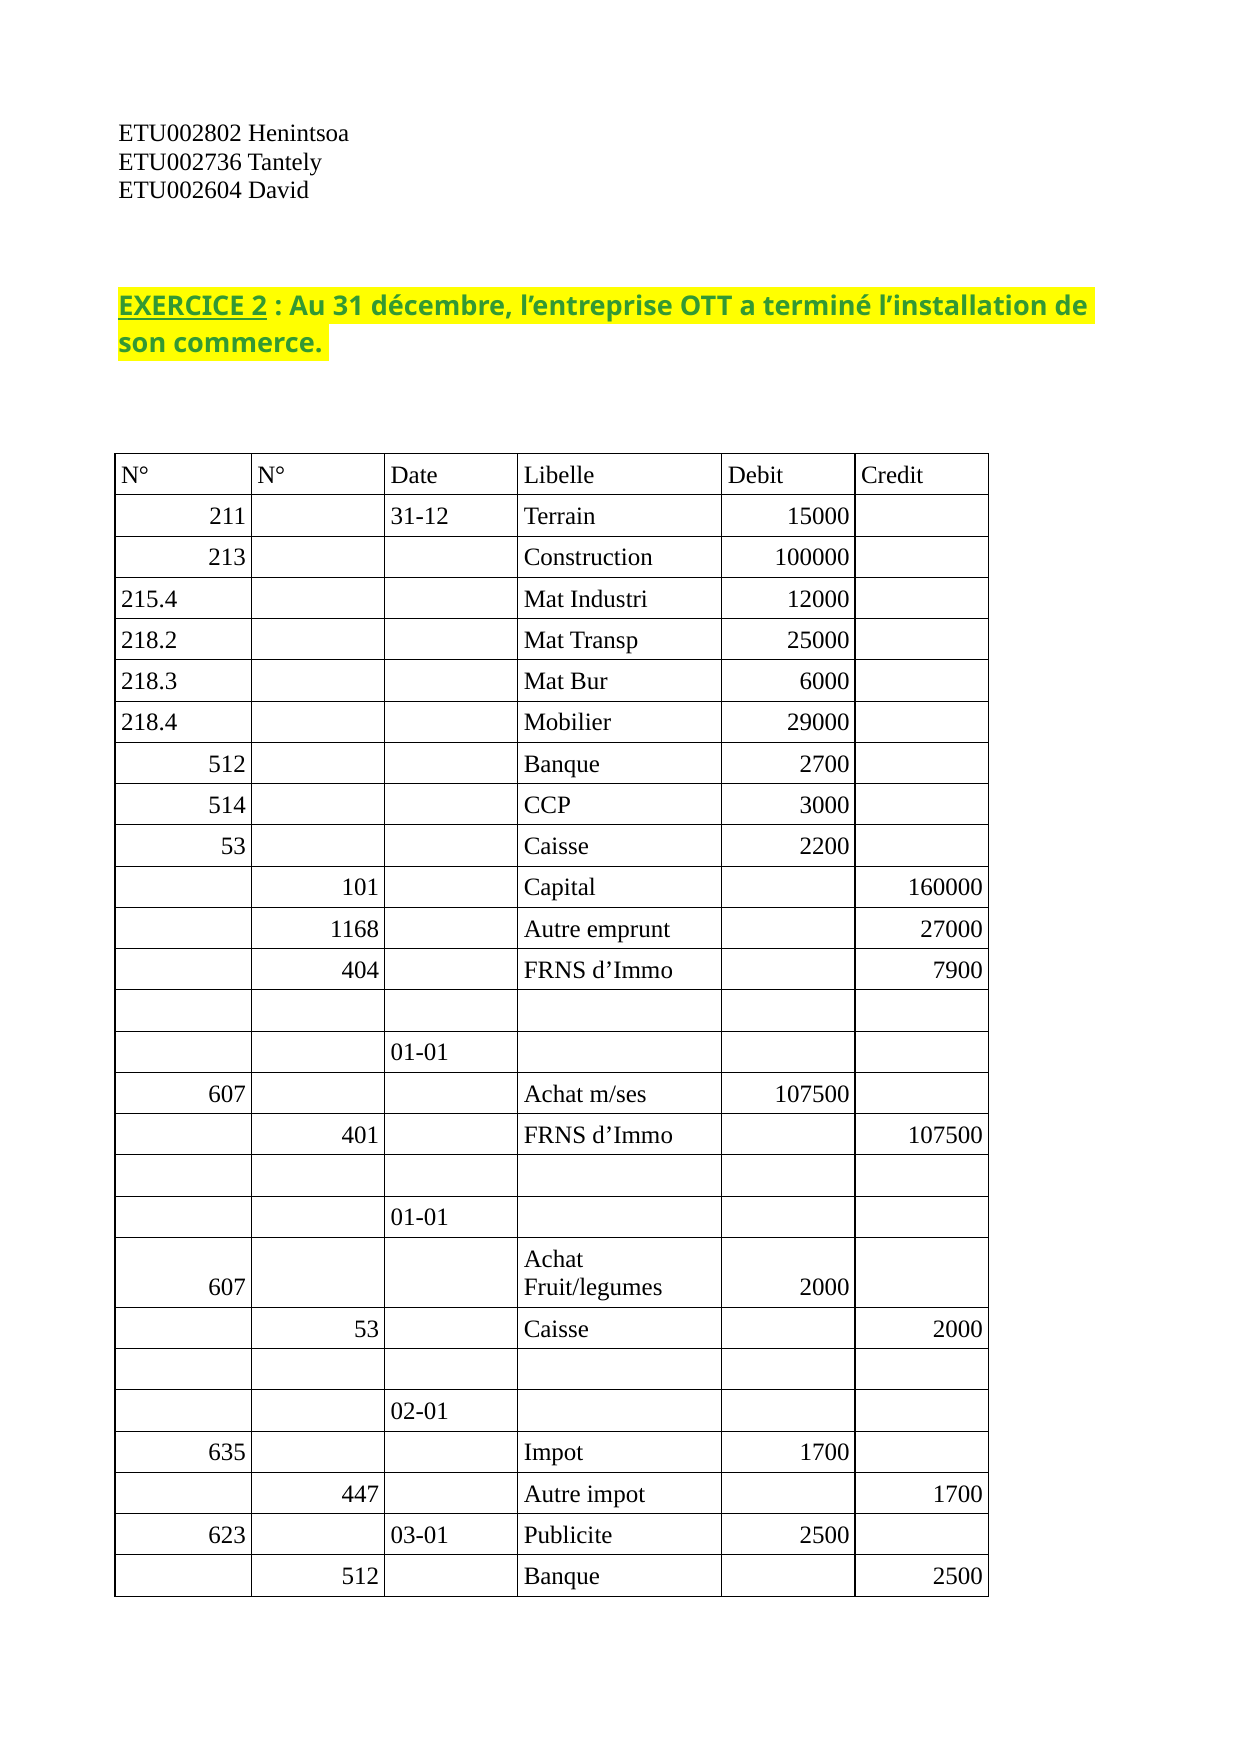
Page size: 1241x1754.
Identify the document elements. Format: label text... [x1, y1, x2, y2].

table_cell Achat Fruit/legumes [518, 1238, 721, 1307]
table_cell [856, 495, 988, 536]
table_cell [252, 1032, 384, 1072]
table_cell [856, 1514, 988, 1554]
table_cell [856, 1349, 988, 1389]
text ETU002736 Tantely [118, 147, 1122, 176]
table_cell [518, 1032, 721, 1072]
table_cell [385, 537, 517, 577]
table_cell 107500 [722, 1073, 854, 1113]
table_cell 107500 [856, 1114, 988, 1154]
table_cell 404 [252, 949, 384, 989]
table_cell [518, 990, 721, 1031]
table_cell Construction [518, 537, 721, 577]
table_cell [856, 1238, 988, 1307]
table_cell [385, 1308, 517, 1348]
table_cell 1700 [856, 1473, 988, 1513]
table_cell [385, 1238, 517, 1307]
table_cell [385, 1155, 517, 1196]
table_cell [116, 1114, 251, 1154]
table_cell Autre emprunt [518, 908, 721, 948]
table_cell [252, 537, 384, 577]
table_cell [385, 990, 517, 1031]
table_cell [116, 1308, 251, 1348]
table_cell [385, 1073, 517, 1113]
table_cell 607 [116, 1238, 251, 1307]
table_cell 2000 [856, 1308, 988, 1348]
table_cell [856, 1197, 988, 1237]
table_cell [518, 1155, 721, 1196]
table_cell 1700 [722, 1432, 854, 1472]
table_cell [116, 908, 251, 948]
table_cell [252, 1514, 384, 1554]
table_cell [252, 578, 384, 618]
table_cell [252, 990, 384, 1031]
table_cell [252, 1155, 384, 1196]
table_cell 218.3 [116, 660, 251, 701]
table_cell [385, 825, 517, 866]
table_cell [856, 743, 988, 783]
table_cell [385, 1473, 517, 1513]
table_cell 607 [116, 1073, 251, 1113]
table_cell [385, 660, 517, 701]
table_cell Terrain [518, 495, 721, 536]
table_cell 447 [252, 1473, 384, 1513]
table_cell 12000 [722, 578, 854, 618]
table_cell [116, 949, 251, 989]
table_cell 25000 [722, 619, 854, 659]
table_cell [252, 784, 384, 824]
table_cell [385, 1555, 517, 1596]
table_cell Mobilier [518, 702, 721, 742]
table_cell Caisse [518, 1308, 721, 1348]
table_cell [116, 1473, 251, 1513]
table_cell [252, 619, 384, 659]
table_cell [722, 1473, 854, 1513]
table_cell [252, 702, 384, 742]
table_cell [116, 1032, 251, 1072]
table_cell 512 [116, 743, 251, 783]
table_cell Mat Transp [518, 619, 721, 659]
table_cell 512 [252, 1555, 384, 1596]
text ETU002802 Henintsoa [118, 118, 1122, 147]
table_cell 213 [116, 537, 251, 577]
table_cell 03-01 [385, 1514, 517, 1554]
table_cell 635 [116, 1432, 251, 1472]
table_cell [116, 1390, 251, 1431]
table_cell [252, 1073, 384, 1113]
table_cell 2500 [856, 1555, 988, 1596]
table_cell [856, 784, 988, 824]
table_cell [518, 1349, 721, 1389]
table_cell [856, 1432, 988, 1472]
table_cell [252, 743, 384, 783]
table_cell [856, 660, 988, 701]
table_cell [385, 702, 517, 742]
table_cell 3000 [722, 784, 854, 824]
table_cell Mat Bur [518, 660, 721, 701]
table_cell 01-01 [385, 1032, 517, 1072]
table_cell [385, 949, 517, 989]
table_header Credit [856, 454, 988, 494]
table_cell [856, 578, 988, 618]
table_cell CCP [518, 784, 721, 824]
table_cell [856, 1032, 988, 1072]
table_cell [518, 1390, 721, 1431]
table_cell [856, 1155, 988, 1196]
table_cell [385, 1432, 517, 1472]
table_cell [856, 825, 988, 866]
table_cell [722, 1349, 854, 1389]
table_cell [116, 867, 251, 907]
table_cell 2000 [722, 1238, 854, 1307]
table_cell [252, 495, 384, 536]
table_cell 7900 [856, 949, 988, 989]
table_cell 29000 [722, 702, 854, 742]
text ETU002604 David [118, 176, 1122, 204]
table_cell Achat m/ses [518, 1073, 721, 1113]
table_cell Banque [518, 1555, 721, 1596]
table_cell [116, 1349, 251, 1389]
table_cell [722, 1032, 854, 1072]
table_cell [252, 660, 384, 701]
table_cell [385, 784, 517, 824]
table_cell 02-01 [385, 1390, 517, 1431]
table_cell [856, 1073, 988, 1113]
table_cell Capital [518, 867, 721, 907]
table_cell [116, 1155, 251, 1196]
table_cell 2500 [722, 1514, 854, 1554]
table_cell 27000 [856, 908, 988, 948]
table_cell 100000 [722, 537, 854, 577]
table_cell [116, 990, 251, 1031]
table_cell [722, 990, 854, 1031]
table_cell [856, 1390, 988, 1431]
table_cell [722, 1155, 854, 1196]
table_cell 623 [116, 1514, 251, 1554]
table_cell [385, 619, 517, 659]
table_cell [722, 1308, 854, 1348]
table_cell Autre impot [518, 1473, 721, 1513]
table_cell [252, 825, 384, 866]
table_cell [722, 867, 854, 907]
table_cell 1168 [252, 908, 384, 948]
table_header N° [116, 454, 251, 494]
table_cell FRNS d’Immo [518, 949, 721, 989]
table_cell [252, 1197, 384, 1237]
table_cell [385, 743, 517, 783]
table_cell [722, 1197, 854, 1237]
table_cell [722, 1114, 854, 1154]
table_cell 514 [116, 784, 251, 824]
table_cell 15000 [722, 495, 854, 536]
table_header Debit [722, 454, 854, 494]
table_cell 2200 [722, 825, 854, 866]
table_cell Publicite [518, 1514, 721, 1554]
table_cell 401 [252, 1114, 384, 1154]
table_cell [385, 578, 517, 618]
table_cell [252, 1432, 384, 1472]
table_cell 215.4 [116, 578, 251, 618]
table_cell 31-12 [385, 495, 517, 536]
table_cell [722, 1555, 854, 1596]
table_cell Banque [518, 743, 721, 783]
table_cell 53 [252, 1308, 384, 1348]
table_header N° [252, 454, 384, 494]
table_cell [722, 949, 854, 989]
table_cell [252, 1349, 384, 1389]
table_cell 211 [116, 495, 251, 536]
table_cell [385, 867, 517, 907]
table_cell 101 [252, 867, 384, 907]
table_cell [722, 1390, 854, 1431]
table_cell Caisse [518, 825, 721, 866]
table_header Libelle [518, 454, 721, 494]
table_cell FRNS d’Immo [518, 1114, 721, 1154]
subtitle EXERCICE 2 : Au 31 décembre, l’entreprise OTT a terminé l’installation de son commerce. [118, 287, 1122, 361]
table_cell [385, 1114, 517, 1154]
table_cell [116, 1197, 251, 1237]
table_cell 01-01 [385, 1197, 517, 1237]
table_cell [385, 1349, 517, 1389]
table_header Date [385, 454, 517, 494]
table_cell 218.2 [116, 619, 251, 659]
table_cell 53 [116, 825, 251, 866]
table_cell [116, 1555, 251, 1596]
table_cell [856, 537, 988, 577]
table_cell [856, 619, 988, 659]
table_cell [385, 908, 517, 948]
table_cell 2700 [722, 743, 854, 783]
table_cell [252, 1390, 384, 1431]
table_cell [252, 1238, 384, 1307]
table_cell [722, 908, 854, 948]
table_cell Mat Industri [518, 578, 721, 618]
table_cell 160000 [856, 867, 988, 907]
table_cell 6000 [722, 660, 854, 701]
table_cell [856, 702, 988, 742]
table_cell [856, 990, 988, 1031]
table_cell [518, 1197, 721, 1237]
table_cell 218.4 [116, 702, 251, 742]
table_cell Impot [518, 1432, 721, 1472]
